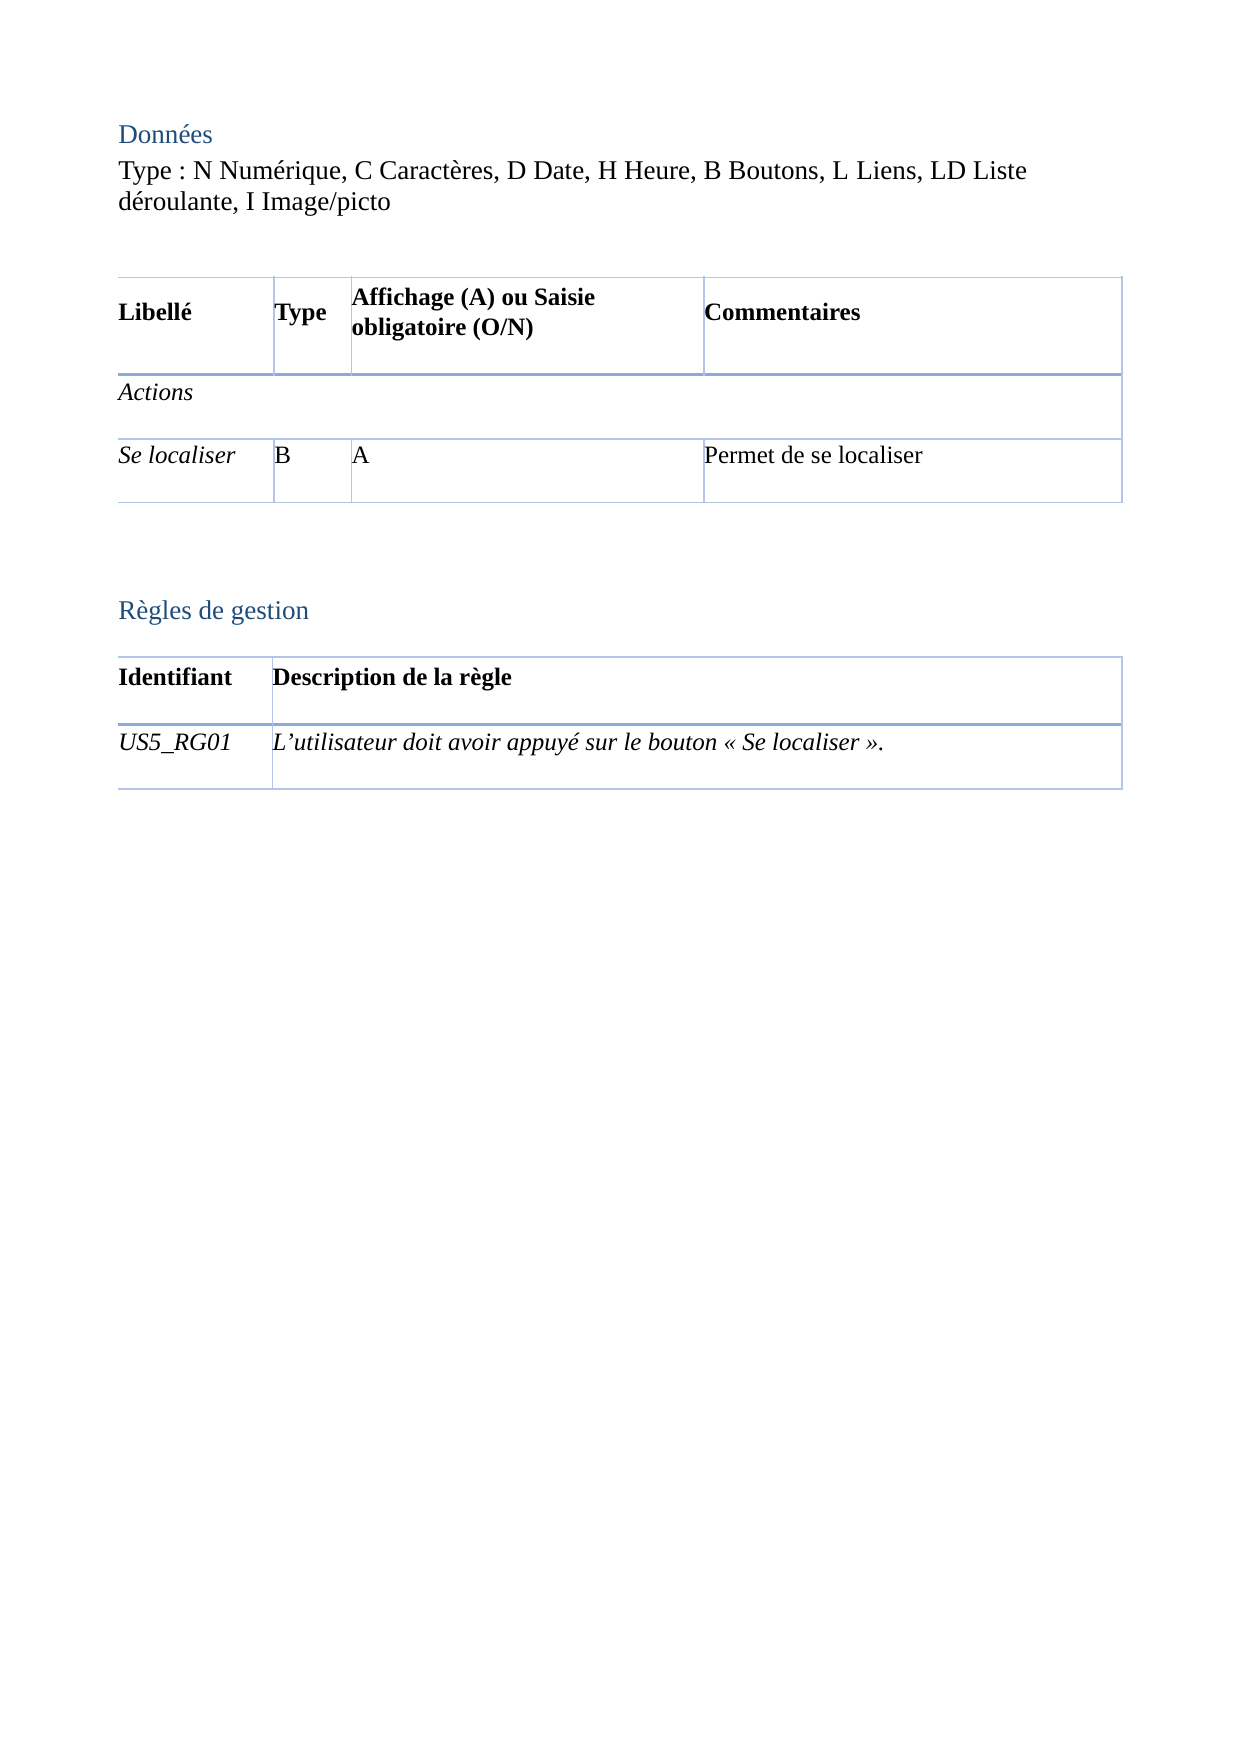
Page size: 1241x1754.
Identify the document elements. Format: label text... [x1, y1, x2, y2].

table_cell A [352, 440, 703, 502]
table_cell Se localiser [118, 440, 273, 502]
table_header Affichage (A) ou Saisie obligatoire (O/N) [352, 278, 703, 373]
table_cell Actions [118, 376, 1121, 438]
table_header Commentaires [705, 278, 1121, 373]
table_header Identifiant [118, 658, 272, 723]
table_cell Permet de se localiser [705, 440, 1121, 502]
table_header Type [275, 278, 351, 373]
table_cell US5_RG01 [118, 726, 272, 788]
table_header Description de la règle [273, 658, 1121, 723]
table_cell B [275, 440, 351, 502]
text Données [118, 118, 1122, 149]
text Type : N Numérique, C Caractères, D Date, H Heure, B Boutons, L Liens, LD Liste déroulante, I Image/picto [118, 154, 1122, 216]
table_header Libellé [118, 278, 273, 373]
text Règles de gestion [118, 594, 1122, 625]
table_cell L’utilisateur doit avoir appuyé sur le bouton « Se localiser ». [273, 726, 1121, 788]
